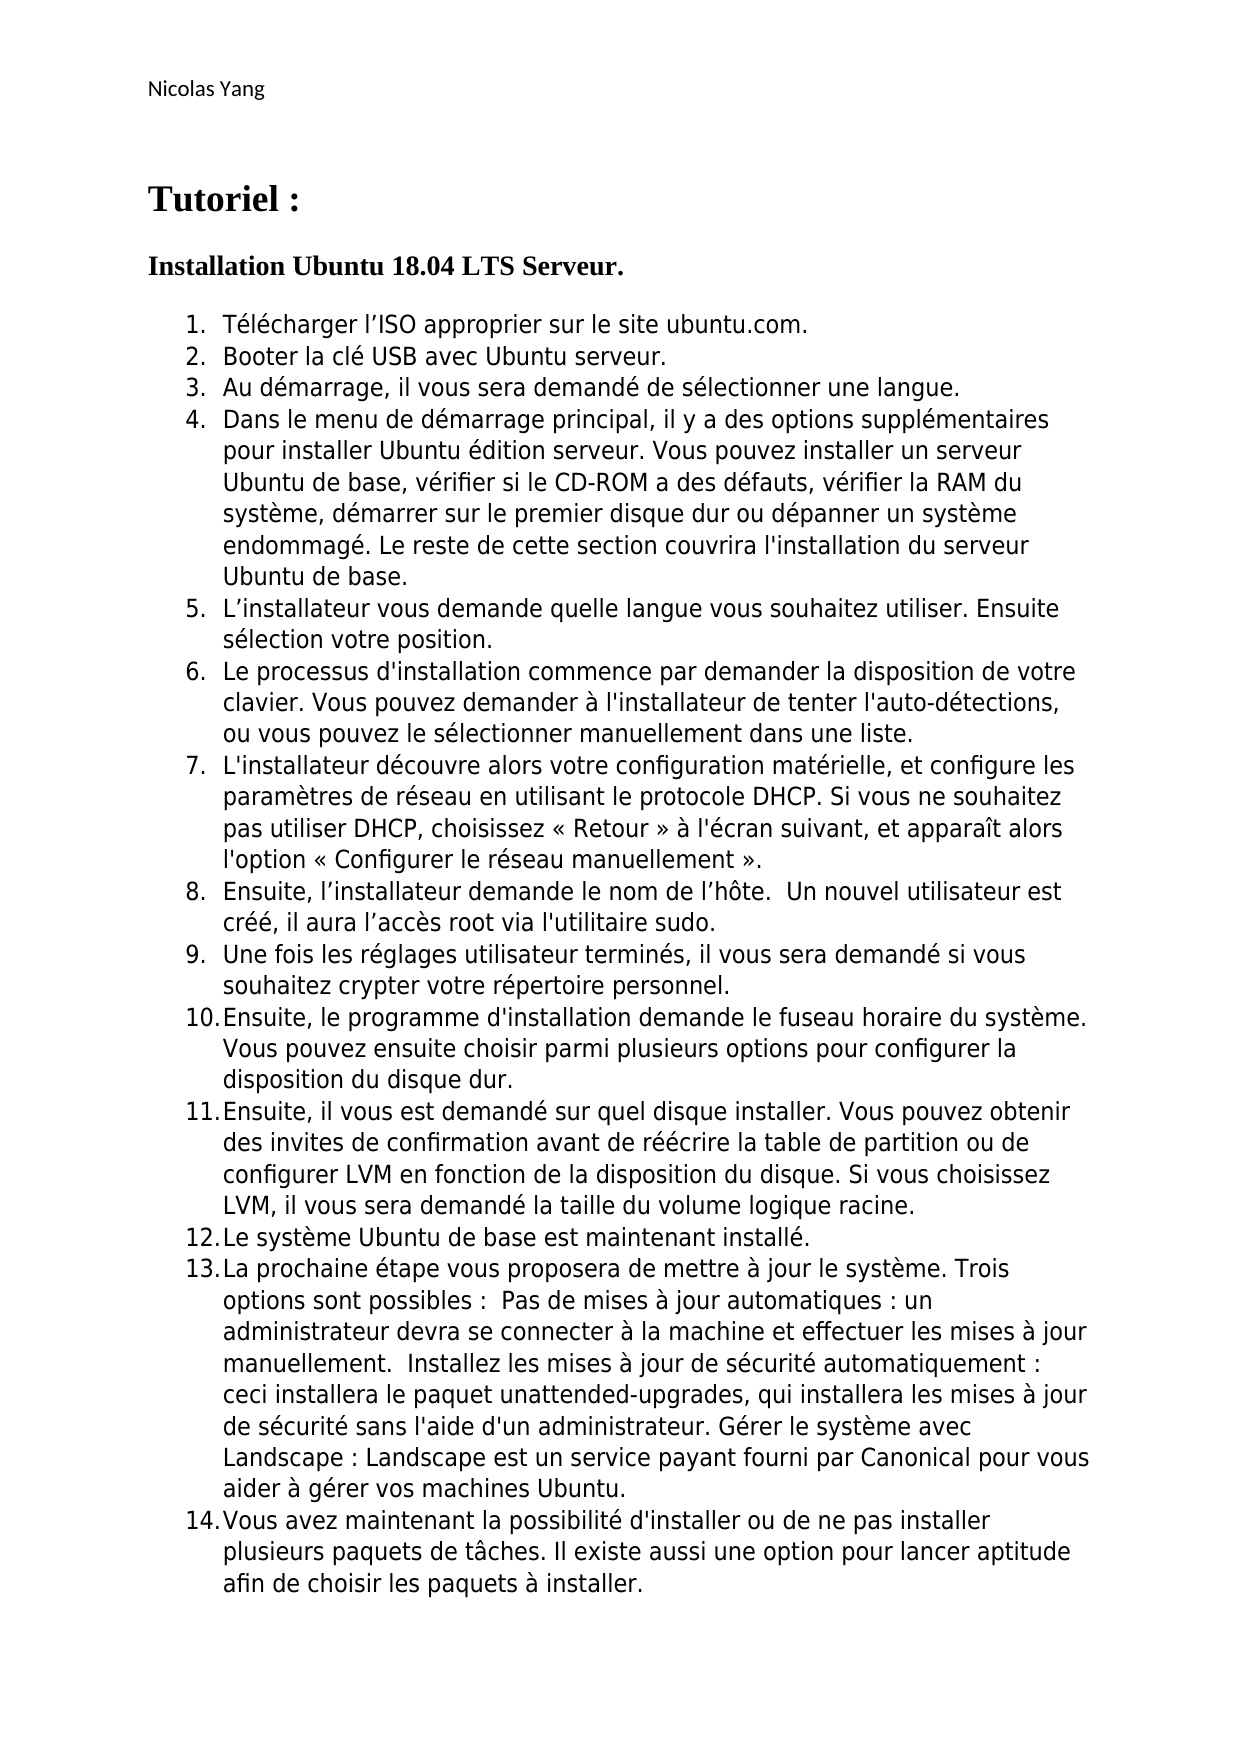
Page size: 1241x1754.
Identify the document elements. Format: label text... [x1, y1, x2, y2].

list Une fois les réglages utilisateur terminés, il vous sera demandé si vous souhaitez crypter votre répertoire personnel. [185, 940, 1093, 1000]
list Dans le menu de démarrage principal, il y a des options supplémentaires pour installer Ubuntu édition serveur. Vous pouvez installer un serveur Ubuntu de base, vérifier si le CD-ROM a des défauts, vérifier la RAM du système, démarrer sur le premier disque dur ou dépanner un système endommagé. Le reste de cette section couvrira l'installation du serveur Ubuntu de base. [185, 405, 1093, 591]
subtitle Installation Ubuntu 18.04 LTS Serveur. [148, 249, 1093, 281]
list Booter la clé USB avec Ubuntu serveur. [185, 342, 1093, 371]
list La prochaine étape vous proposera de mettre à jour le système. Trois options sont possibles : Pas de mises à jour automatiques : un administrateur devra se connecter à la machine et effectuer les mises à jour manuellement. Installez les mises à jour de sécurité automatiquement : ceci installera le paquet unattended-upgrades, qui installera les mises à jour de sécurité sans l'aide d'un administrateur. Gérer le système avec Landscape : Landscape est un service payant fourni par Canonical pour vous aider à gérer vos machines Ubuntu. [185, 1254, 1093, 1504]
list Télécharger l’ISO approprier sur le site ubuntu.com. [185, 311, 1093, 340]
list Ensuite, le programme d'installation demande le fuseau horaire du système. Vous pouvez ensuite choisir parmi plusieurs options pour configurer la disposition du disque dur. [185, 1003, 1093, 1095]
list Ensuite, l’installateur demande le nom de l’hôte. Un nouvel utilisateur est créé, il aura l’accès root via l'utilitaire sudo. [185, 877, 1093, 937]
list Vous avez maintenant la possibilité d'installer ou de ne pas installer plusieurs paquets de tâches. Il existe aussi une option pour lancer aptitude afin de choisir les paquets à installer. [185, 1506, 1093, 1598]
list L'installateur découvre alors votre configuration matérielle, et configure les paramètres de réseau en utilisant le protocole DHCP. Si vous ne souhaitez pas utiliser DHCP, choisissez « Retour » à l'écran suivant, et apparaît alors l'option « Configurer le réseau manuellement ». [185, 751, 1093, 874]
list Ensuite, il vous est demandé sur quel disque installer. Vous pouvez obtenir des invites de confirmation avant de réécrire la table de partition ou de configurer LVM en fonction de la disposition du disque. Si vous choisissez LVM, il vous sera demandé la taille du volume logique racine. [185, 1097, 1093, 1221]
list Au démarrage, il vous sera demandé de sélectionner une langue. [185, 373, 1093, 403]
list L’installateur vous demande quelle langue vous souhaitez utiliser. Ensuite sélection votre position. [185, 594, 1093, 654]
list Le système Ubuntu de base est maintenant installé. [185, 1223, 1093, 1252]
list Le processus d'installation commence par demander la disposition de votre clavier. Vous pouvez demander à l'installateur de tenter l'auto-détections, ou vous pouvez le sélectionner manuellement dans une liste. [185, 657, 1093, 749]
subtitle Tutoriel : [148, 177, 1093, 220]
